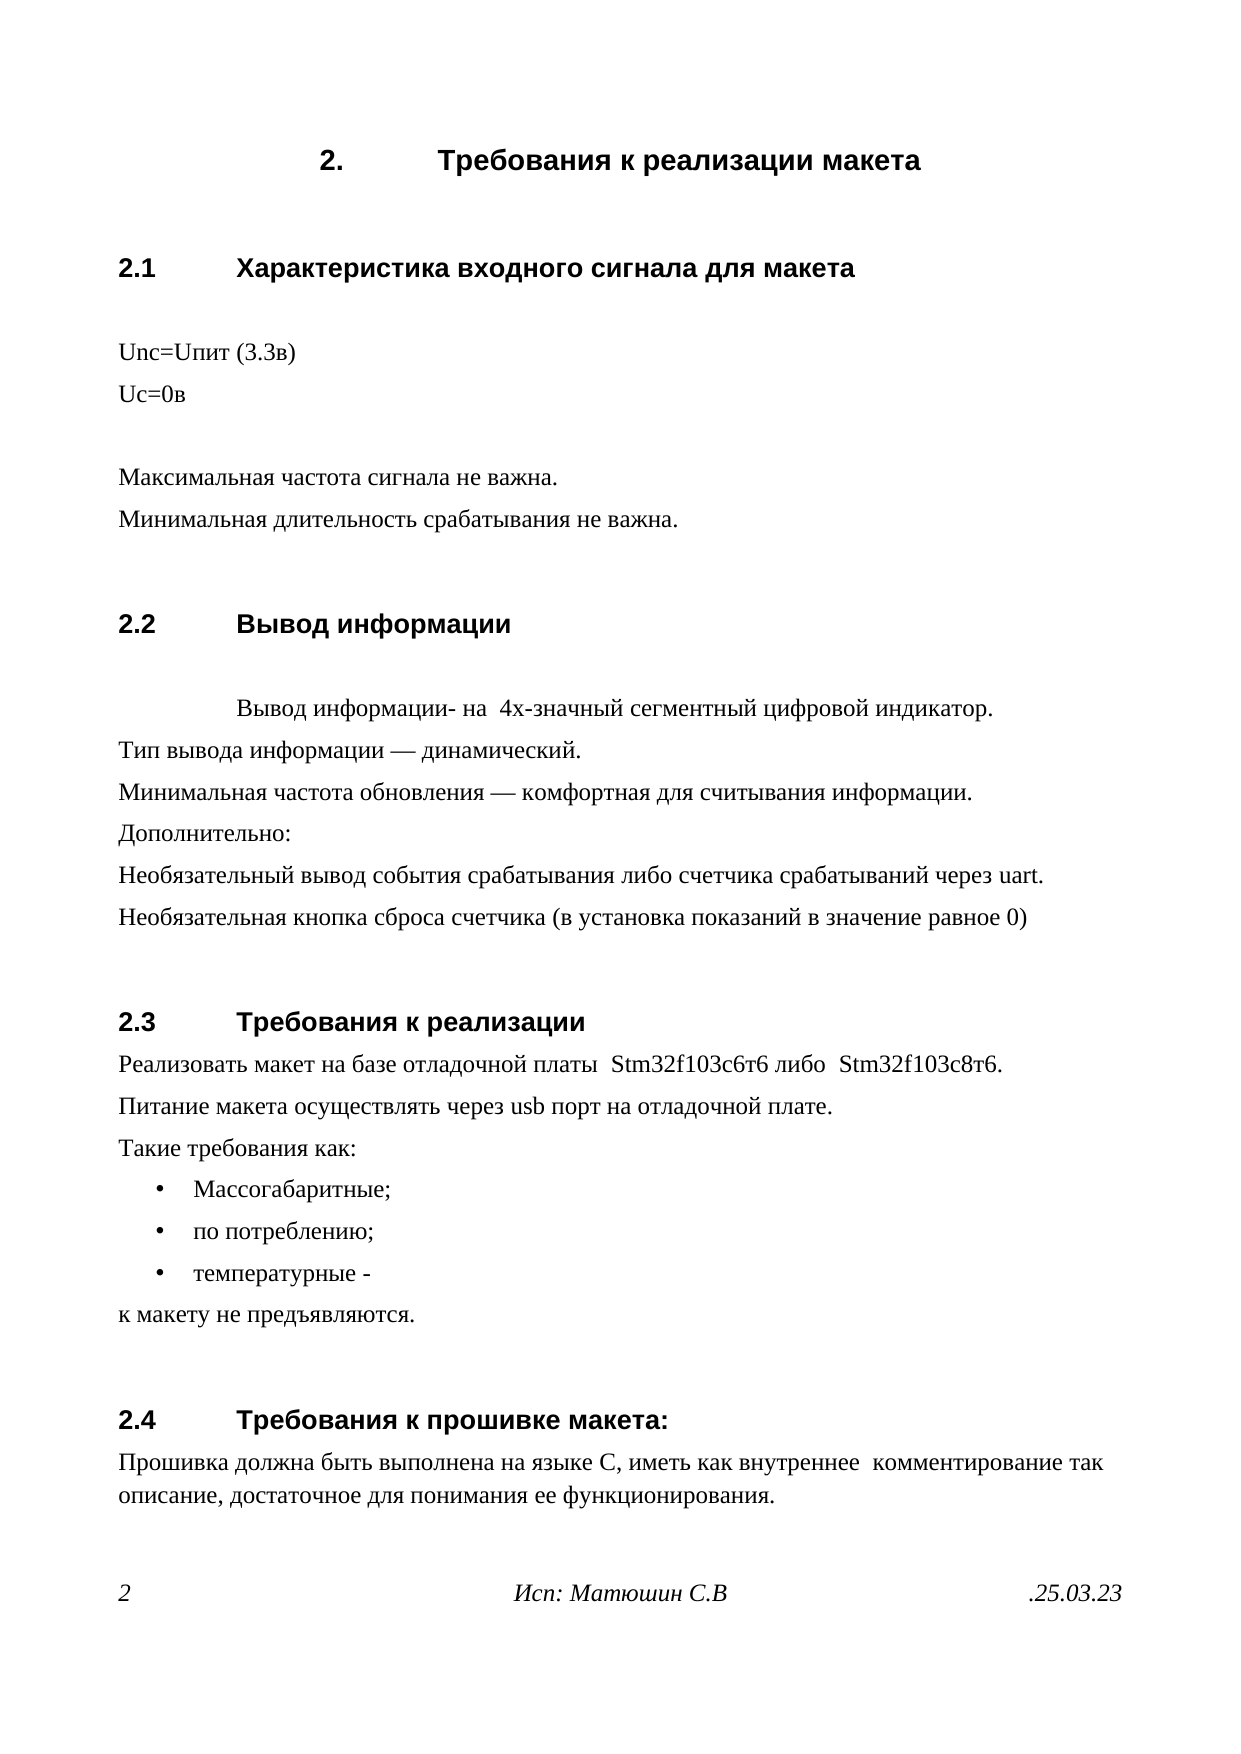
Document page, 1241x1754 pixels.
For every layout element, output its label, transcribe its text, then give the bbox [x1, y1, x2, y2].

subtitle 2.4 Требования к прошивке макета: [118, 1404, 1122, 1435]
text Прошивка должна быть выполнена на языке С, иметь как внутреннее комментирование так описание, достаточное для понимания ее функционирования. [118, 1447, 1122, 1509]
text к макету не предъявляются. [118, 1299, 1122, 1328]
subtitle 2. Требования к реализации макета [118, 143, 1122, 177]
list Массогабаритные; [156, 1174, 1122, 1203]
list по потреблению; [156, 1216, 1122, 1245]
text Максимальная частота сигнала не важна. [118, 462, 1122, 491]
text Необязательная кнопка сброса счетчика (в установка показаний в значение равное 0) [118, 902, 1122, 930]
text Такие требования как: [118, 1133, 1122, 1162]
subtitle 2.2 Вывод информации [118, 608, 1122, 639]
text Тип вывода информации — динамический. [118, 735, 1122, 764]
text Питание макета осуществлять через usb порт на отладочной плате. [118, 1091, 1122, 1120]
list температурные - [156, 1258, 1122, 1287]
text Минимальная длительность срабатывания не важна. [118, 504, 1122, 532]
subtitle 2.1 Характеристика входного сигнала для макета [118, 252, 1122, 283]
text Необязательный вывод события срабатывания либо счетчика срабатываний через uart. [118, 860, 1122, 889]
text Unc=Uпит (3.3в) [118, 337, 1122, 366]
text Uc=0в [118, 379, 1122, 407]
subtitle 2.3 Требования к реализации [118, 1006, 1122, 1037]
text Дополнительно: [118, 818, 1122, 847]
text Реализовать макет на базе отладочной платы Stm32f103c6т6 либо Stm32f103c8т6. [118, 1049, 1122, 1078]
text Минимальная частота обновления — комфортная для считывания информации. [118, 777, 1122, 805]
text Вывод информации- на 4х-значный сегментный цифровой индикатор. [118, 693, 1122, 722]
